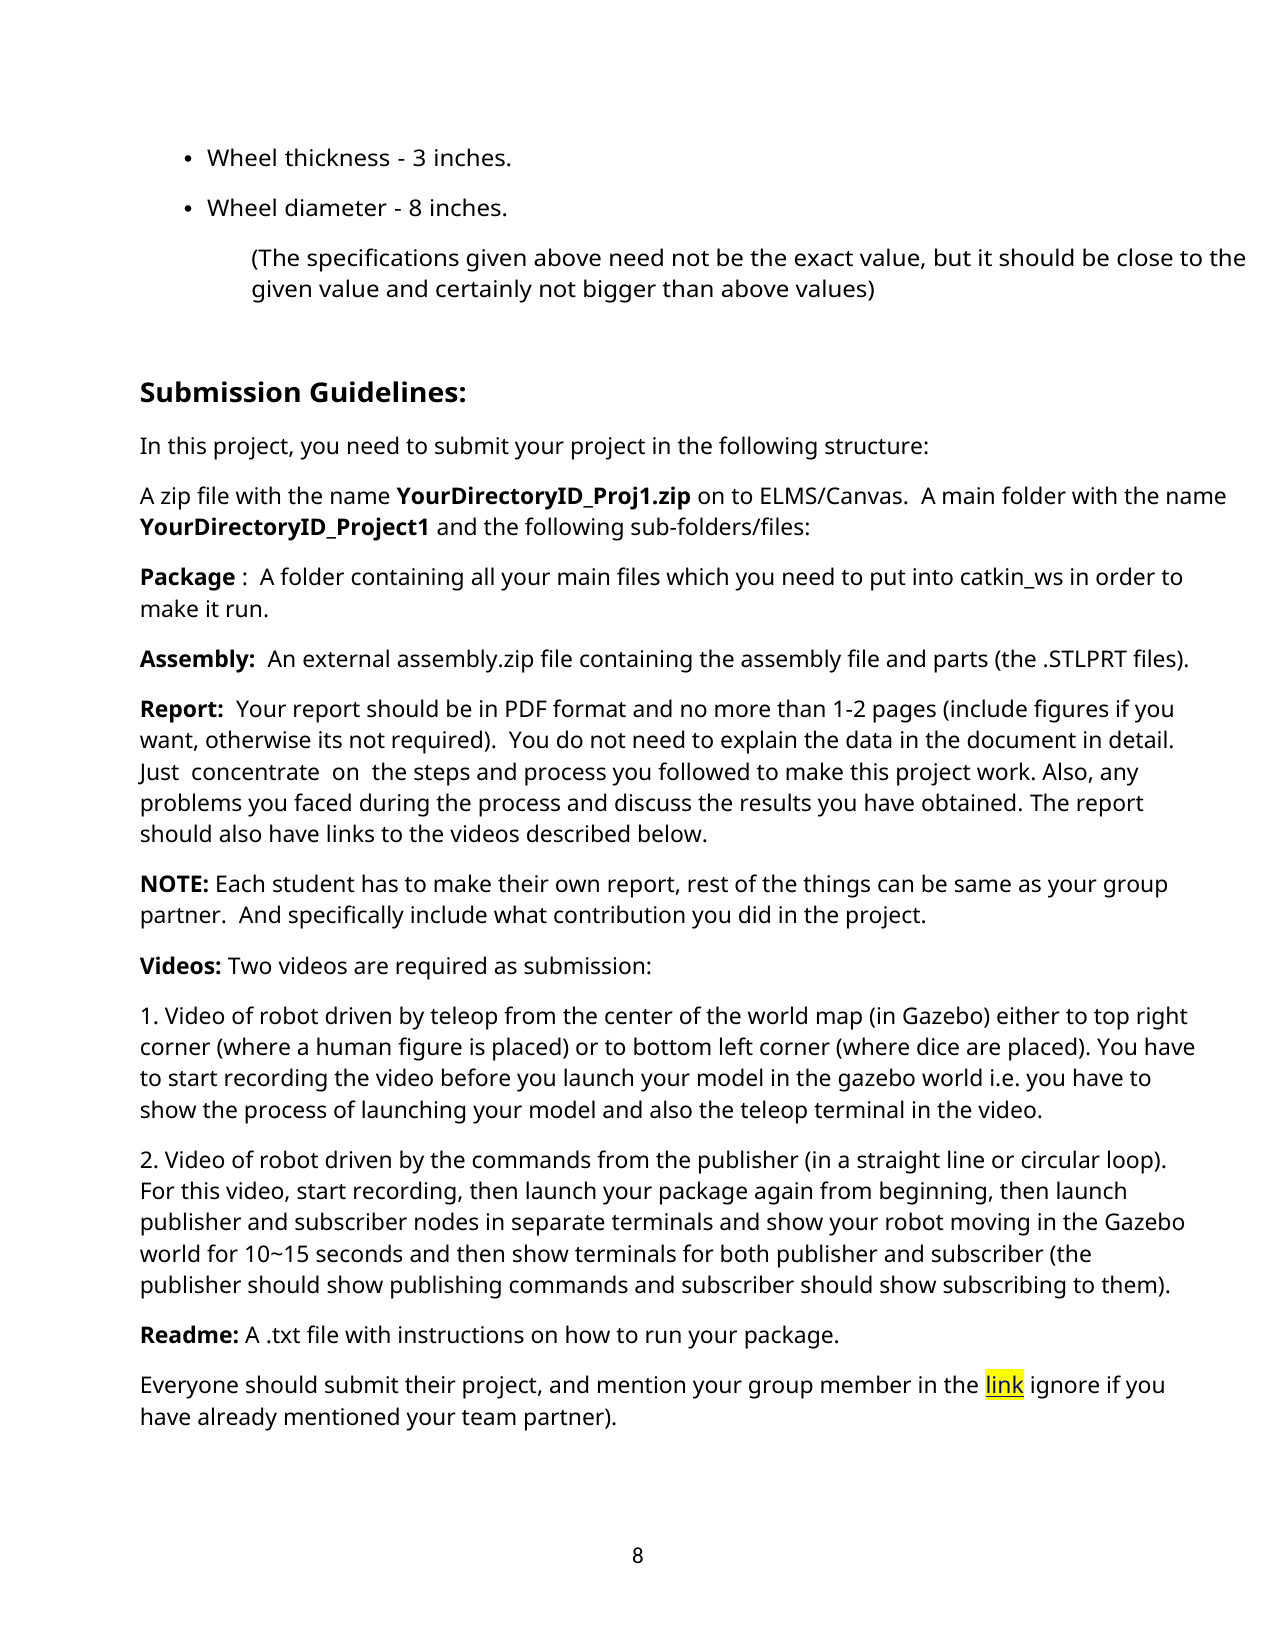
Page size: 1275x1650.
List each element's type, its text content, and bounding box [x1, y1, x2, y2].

list 1. Video of robot driven by teleop from the center of the world map (in Gazebo) either to top right corner (where a human figure is placed) or to bottom left corner (where dice are placed). You have to start recording the video before you launch your model in the gazebo world i.e. you have to show the process of launching your model and also the teleop terminal in the video. [139, 1000, 1200, 1125]
list Submission Guidelines: [139, 374, 1275, 411]
list Wheel diameter - 8 inches. [184, 192, 1275, 223]
list Videos: Two videos are required as submission: [139, 949, 1200, 981]
list In this project, you need to submit your project in the following structure: [139, 429, 1275, 461]
list Readme: A .txt file with instructions on how to run your package. [139, 1319, 1200, 1350]
list NOTE: Each student has to make their own report, rest of the things can be same as your group partner. And specifically include what contribution you did in the project. [139, 868, 1200, 931]
list A zip file with the name YourDirectoryID_Proj1.zip on to ELMS/Canvas. A main folder with the name YourDirectoryID_Project1 and the following sub-folders/files: [139, 480, 1275, 542]
list 2. Video of robot driven by the commands from the publisher (in a straight line or circular loop). For this video, start recording, then launch your package again from beginning, then launch publisher and subscriber nodes in separate terminals and show your robot moving in the Gazebo world for 10~15 seconds and then show terminals for both publisher and subscriber (the publisher should show publishing commands and subscriber should show subscribing to them). [139, 1144, 1200, 1300]
list Package : A folder containing all your main files which you need to put into catkin_ws in order to make it run. [139, 561, 1200, 624]
list (The specifications given above need not be the exact value, but it should be close to the given value and certainly not bigger than above values) [251, 242, 1275, 304]
list Wheel thickness - 3 inches. [184, 142, 1275, 173]
list Report: Your report should be in PDF format and no more than 1-2 pages (include figures if you want, otherwise its not required). You do not need to explain the data in the document in detail. Just concentrate on the steps and process you followed to make this project work. Also, any problems you faced during the process and discuss the results you have obtained. The report should also have links to the videos described below. [139, 693, 1200, 849]
list Everyone should submit their project, and mention your group member in the link ignore if you have already mentioned your team partner). [139, 1369, 1200, 1432]
list Assembly: An external assembly.zip file containing the assembly file and parts (the .STLPRT files). [139, 643, 1200, 674]
